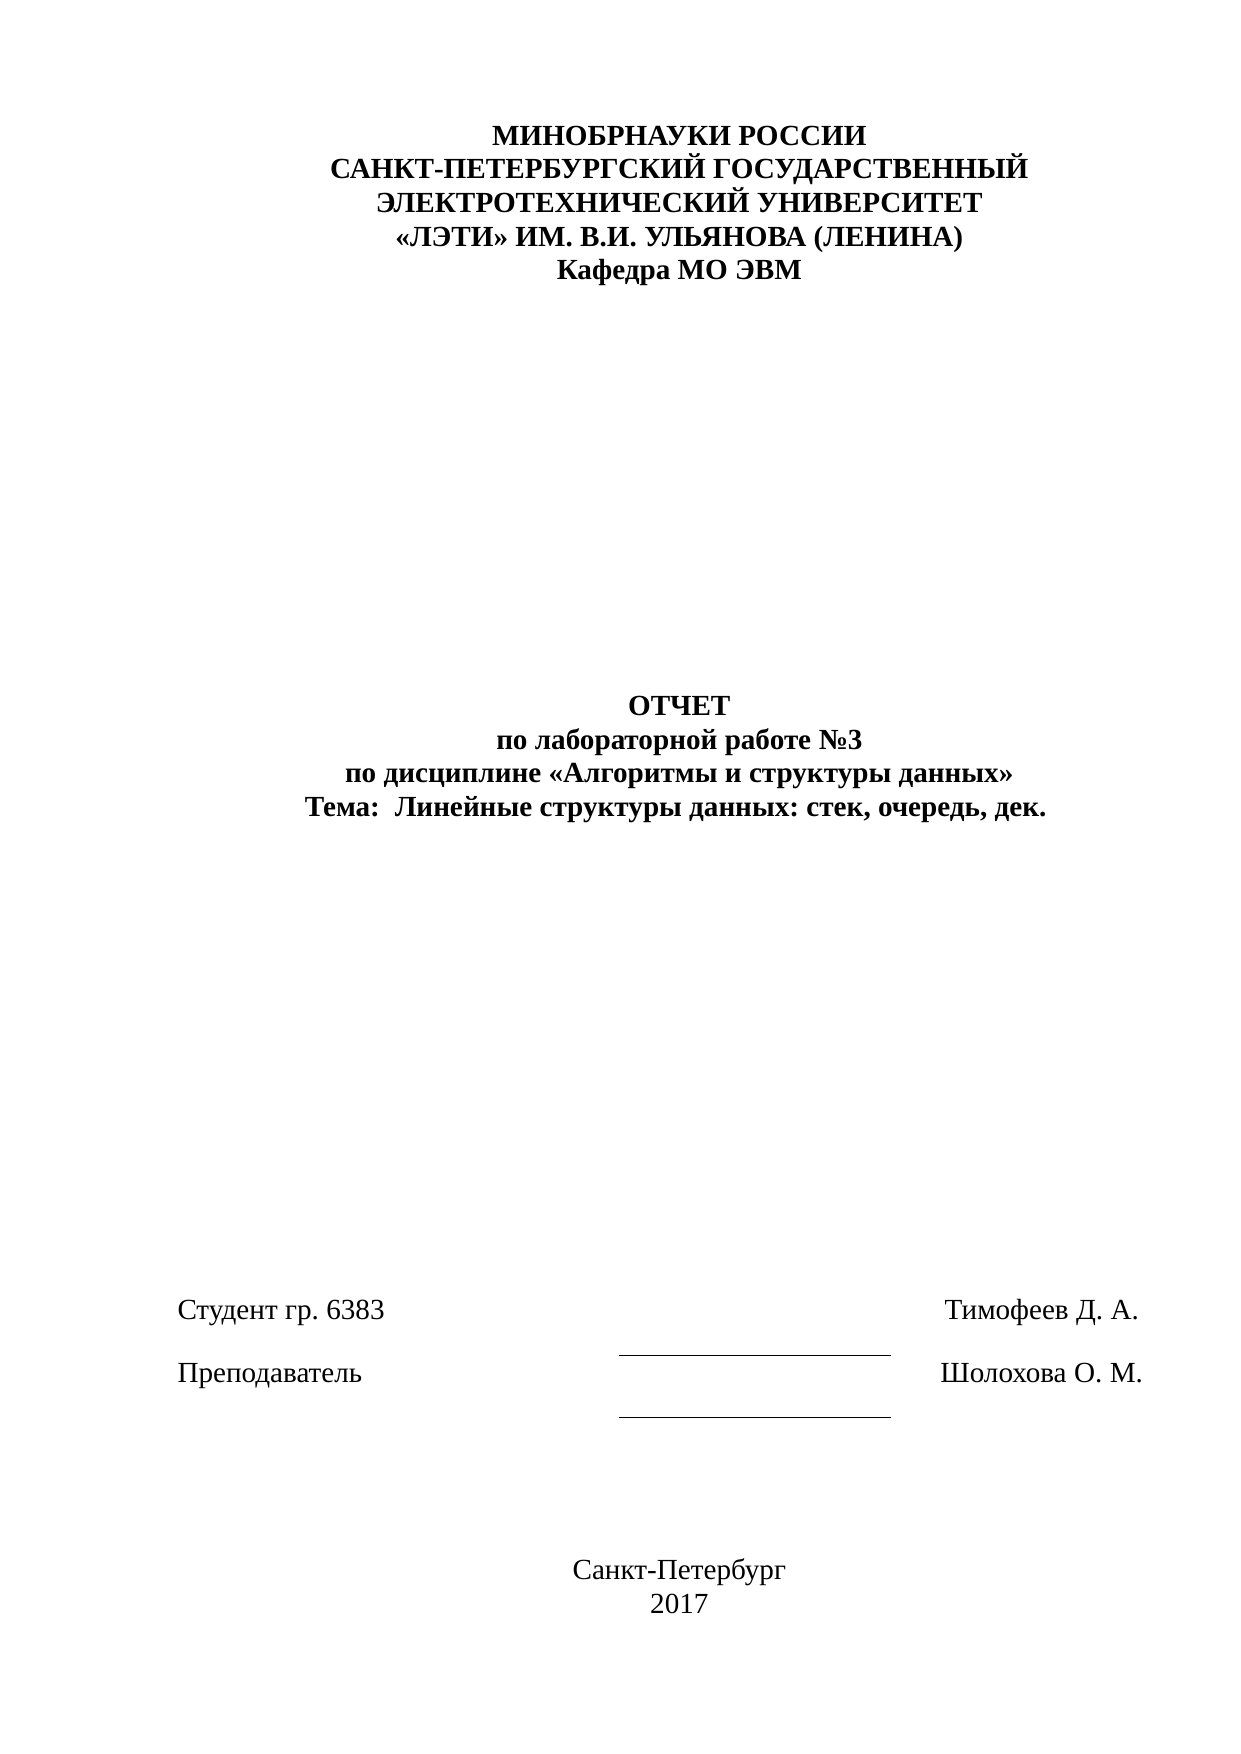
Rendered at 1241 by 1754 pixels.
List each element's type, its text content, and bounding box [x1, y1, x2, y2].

text по лабораторной работе №3 [177, 722, 1181, 755]
table_header [619, 1292, 891, 1354]
table_header Тимофеев Д. А. [891, 1292, 1192, 1354]
text «ЛЭТИ» ИМ. В.И. УЛЬЯНОВА (ЛЕНИНА) [177, 219, 1181, 252]
table_cell Преподаватель [166, 1355, 619, 1417]
table_cell Шолохова О. М. [891, 1355, 1192, 1417]
text САНКТ-ПЕТЕРБУРГСКИЙ ГОСУДАРСТВЕННЫЙ [177, 152, 1181, 185]
text Тема: Линейные структуры данных: стек, очередь, дек. [177, 789, 1181, 822]
table_header Студент гр. 6383 [166, 1292, 619, 1354]
table_cell [619, 1356, 891, 1417]
text Кафедра МО ЭВМ [177, 252, 1181, 286]
text МИНОБРНАУКИ РОССИИ [177, 118, 1181, 152]
text ОТЧЕТ [177, 688, 1181, 722]
text Санкт-Петербург [177, 1552, 1181, 1586]
text ЭЛЕКТРОТЕХНИЧЕСКИЙ УНИВЕРСИТЕТ [177, 185, 1181, 219]
text 2017 [177, 1586, 1181, 1619]
text по дисциплине «Алгоритмы и структуры данных» [177, 755, 1181, 789]
